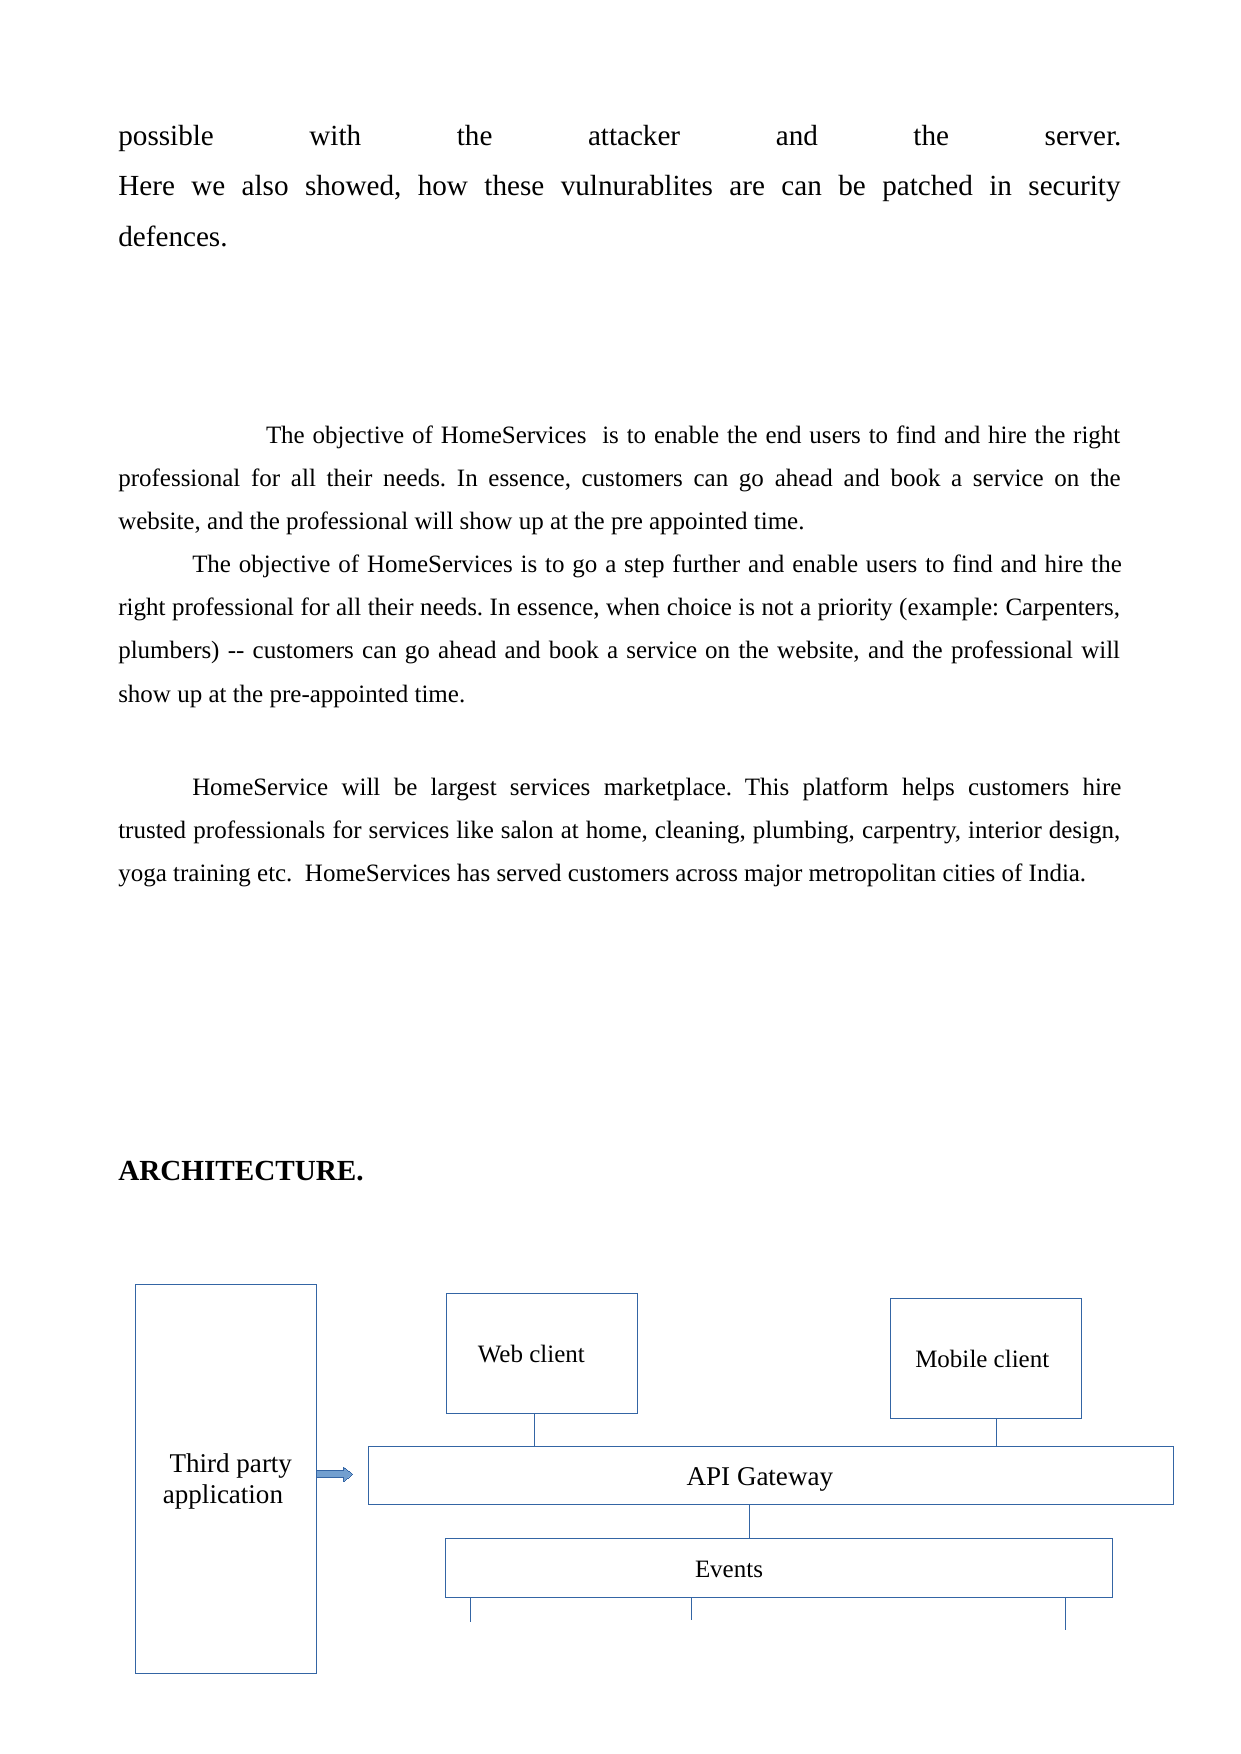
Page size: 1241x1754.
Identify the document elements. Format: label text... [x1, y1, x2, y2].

text possible with the attacker and the server. Here we also showed, how these vulnurablites are can be patched in security defences. [118, 118, 1122, 303]
text The objective of HomeServices is to enable the end users to find and hire the right professional for all their needs. In essence, customers can go ahead and book a service on the website, and the professional will show up at the pre appointed time. [118, 420, 1122, 535]
text ARCHITECTURE. [118, 1153, 1122, 1187]
text The objective of HomeServices is to go a step further and enable users to find and hire the right professional for all their needs. In essence, when choice is not a priority (example: Carpenters, plumbers) -- customers can go ahead and book a service on the website, and the professional will show up at the pre-appointed time. [118, 549, 1122, 707]
text HomeService will be largest services marketplace. This platform helps customers hire trusted professionals for services like salon at home, cleaning, plumbing, carpentry, interior design, yoga training etc. HomeServices has served customers across major metropolitan cities of India. [118, 772, 1122, 887]
